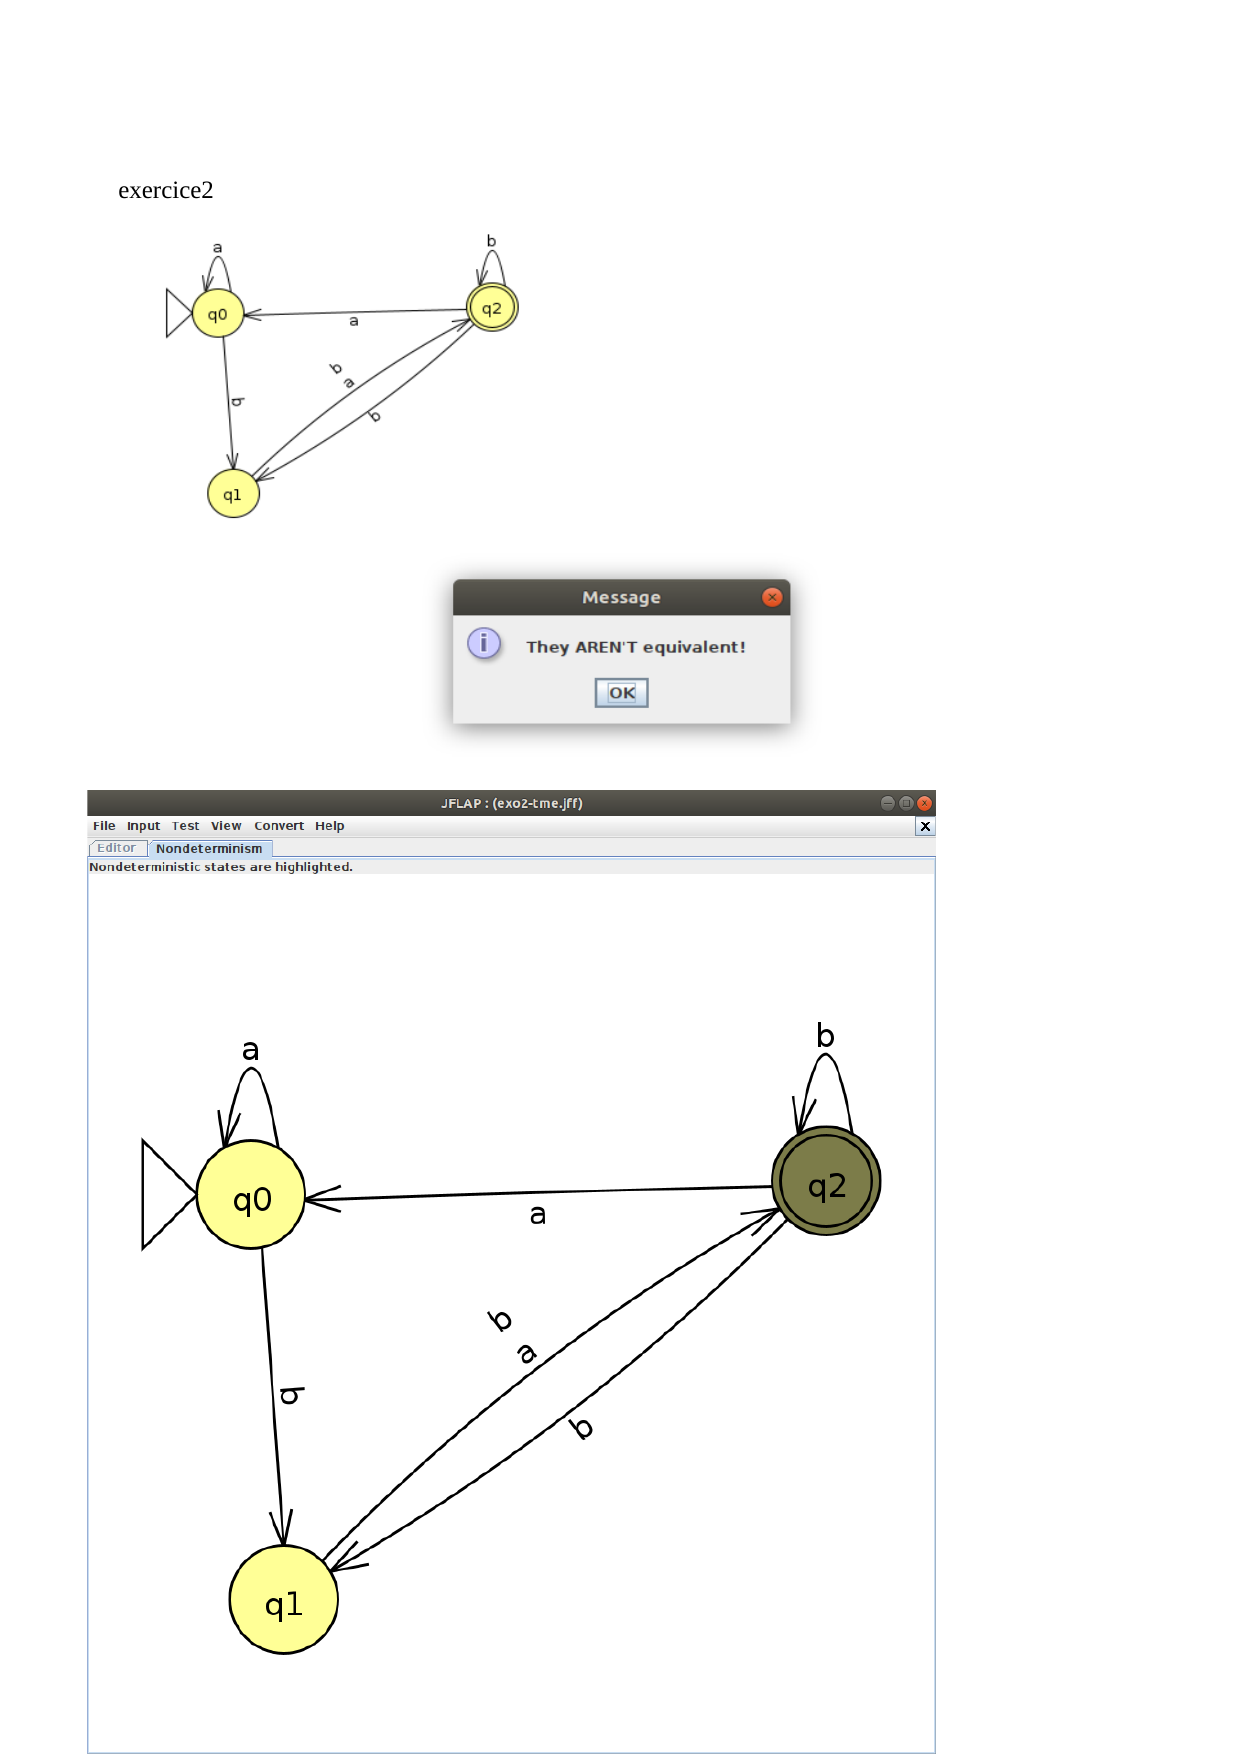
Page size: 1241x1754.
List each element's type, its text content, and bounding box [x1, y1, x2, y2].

text exercice2 [118, 176, 1122, 204]
picture [87, 214, 936, 1754]
